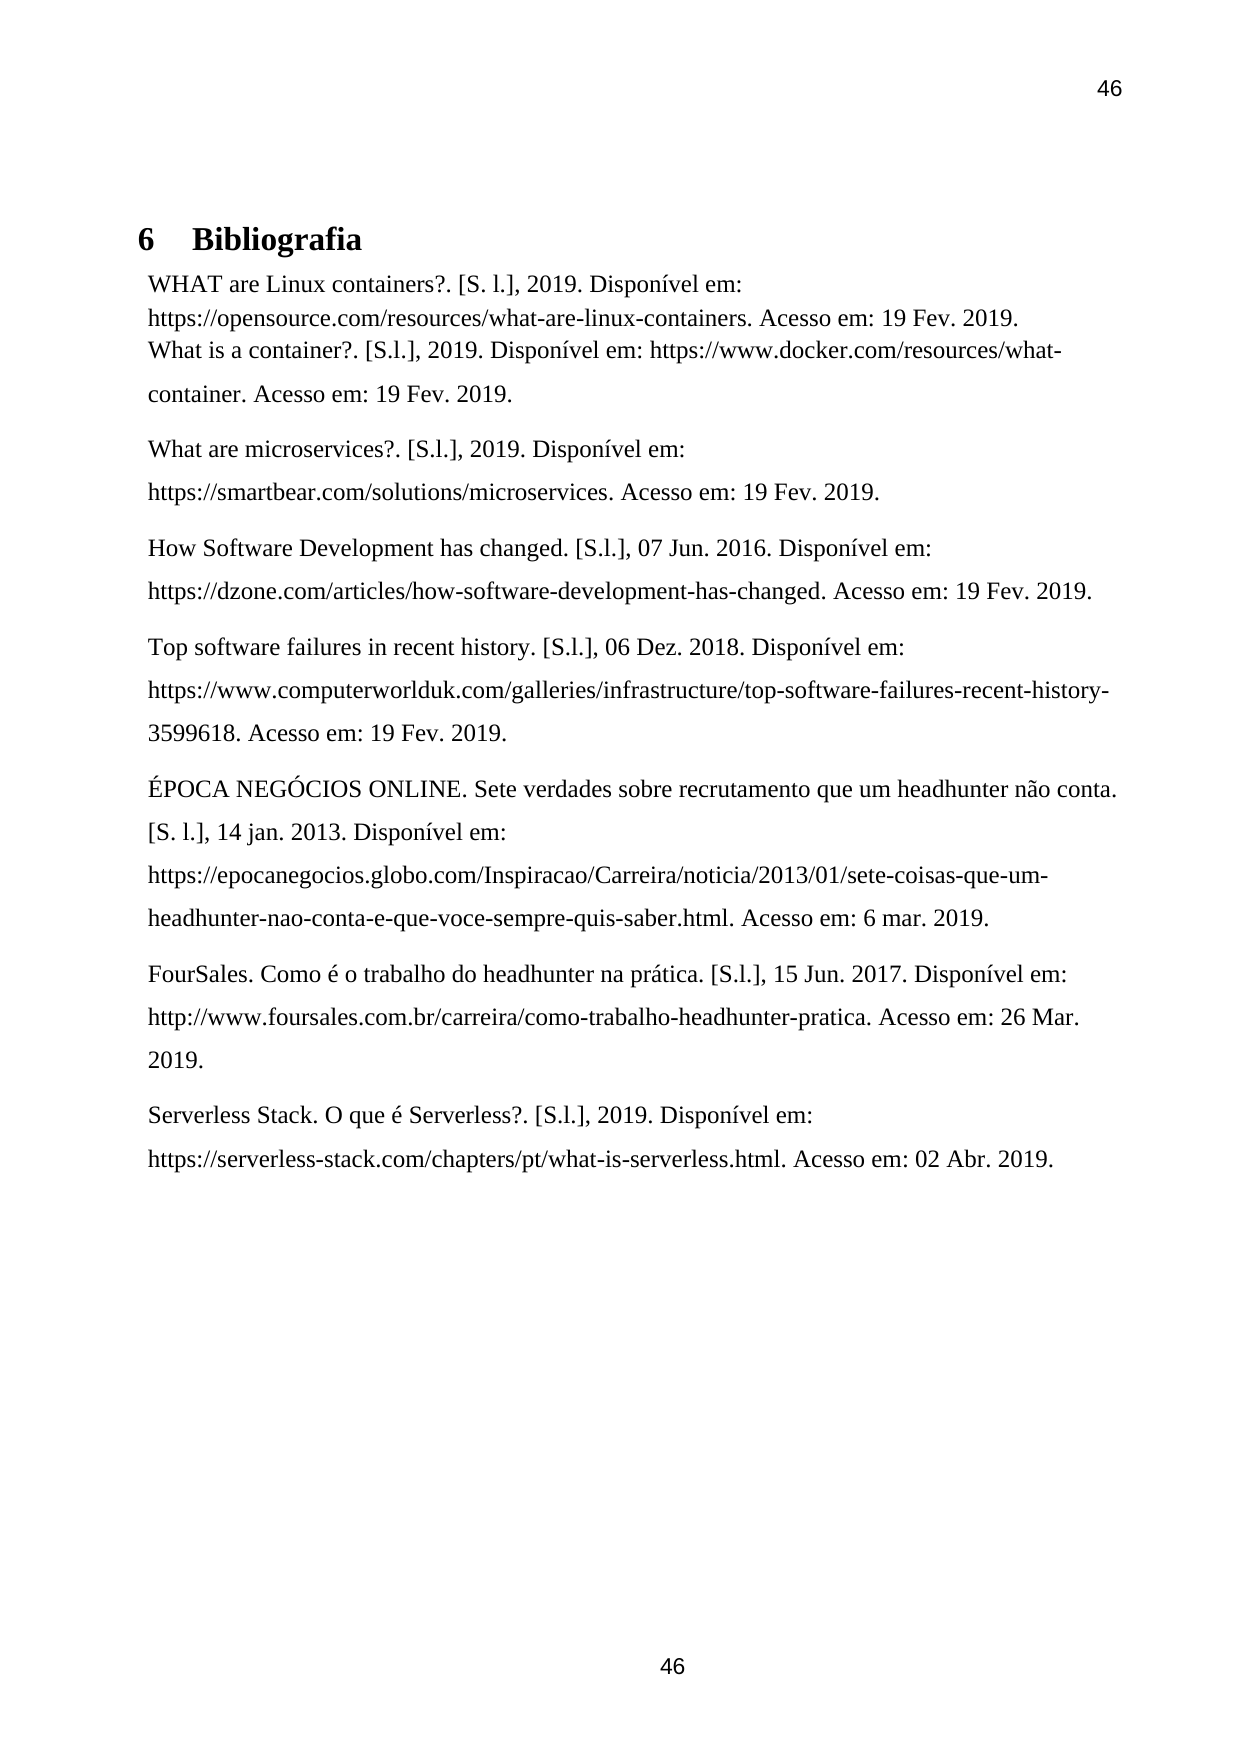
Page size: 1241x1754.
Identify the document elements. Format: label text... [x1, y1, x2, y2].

text What are microservices?. [S.l.], 2019. Disponível em: https://smartbear.com/solutions/microservices. Acesso em: 19 Fev. 2019. [148, 434, 1122, 506]
text Serverless Stack. O que é Serverless?. [S.l.], 2019. Disponível em: https://serverless-stack.com/chapters/pt/what-is-serverless.html. Acesso em: 02 Abr. 2019. [148, 1101, 1122, 1172]
text FourSales. Como é o trabalho do headhunter na prática. [S.l.], 15 Jun. 2017. Disponível em: http://www.foursales.com.br/carreira/como-trabalho-headhunter-pratica. Acesso em: 26 Mar. 2019. [148, 959, 1122, 1074]
text Top software failures in recent history. [S.l.], 06 Dez. 2018. Disponível em: https://www.computerworlduk.com/galleries/infrastructure/top-software-failures-recent-history-3599618. Acesso em: 19 Fev. 2019. [148, 632, 1122, 747]
text How Software Development has changed. [S.l.], 07 Jun. 2016. Disponível em: https://dzone.com/articles/how-software-development-has-changed. Acesso em: 19 Fev. 2019. [148, 533, 1122, 605]
subtitle Bibliografia [154, 219, 1122, 257]
text WHAT are Linux containers?. [S. l.], 2019. Disponível em: https://opensource.com/resources/what-are-linux-containers. Acesso em: 19 Fev. 2019. [148, 269, 1122, 331]
text What is a container?. [S.l.], 2019. Disponível em: https://www.docker.com/resources/what-container. Acesso em: 19 Fev. 2019. [148, 336, 1122, 407]
text ÉPOCA NEGÓCIOS ONLINE. Sete verdades sobre recrutamento que um headhunter não conta. [S. l.], 14 jan. 2013. Disponível em: https://epocanegocios.globo.com/Inspiracao/Carreira/noticia/2013/01/sete-coisas-que-um-headhunter-nao-conta-e-que-voce-sempre-quis-saber.html. Acesso em: 6 mar. 2019. [148, 774, 1122, 932]
